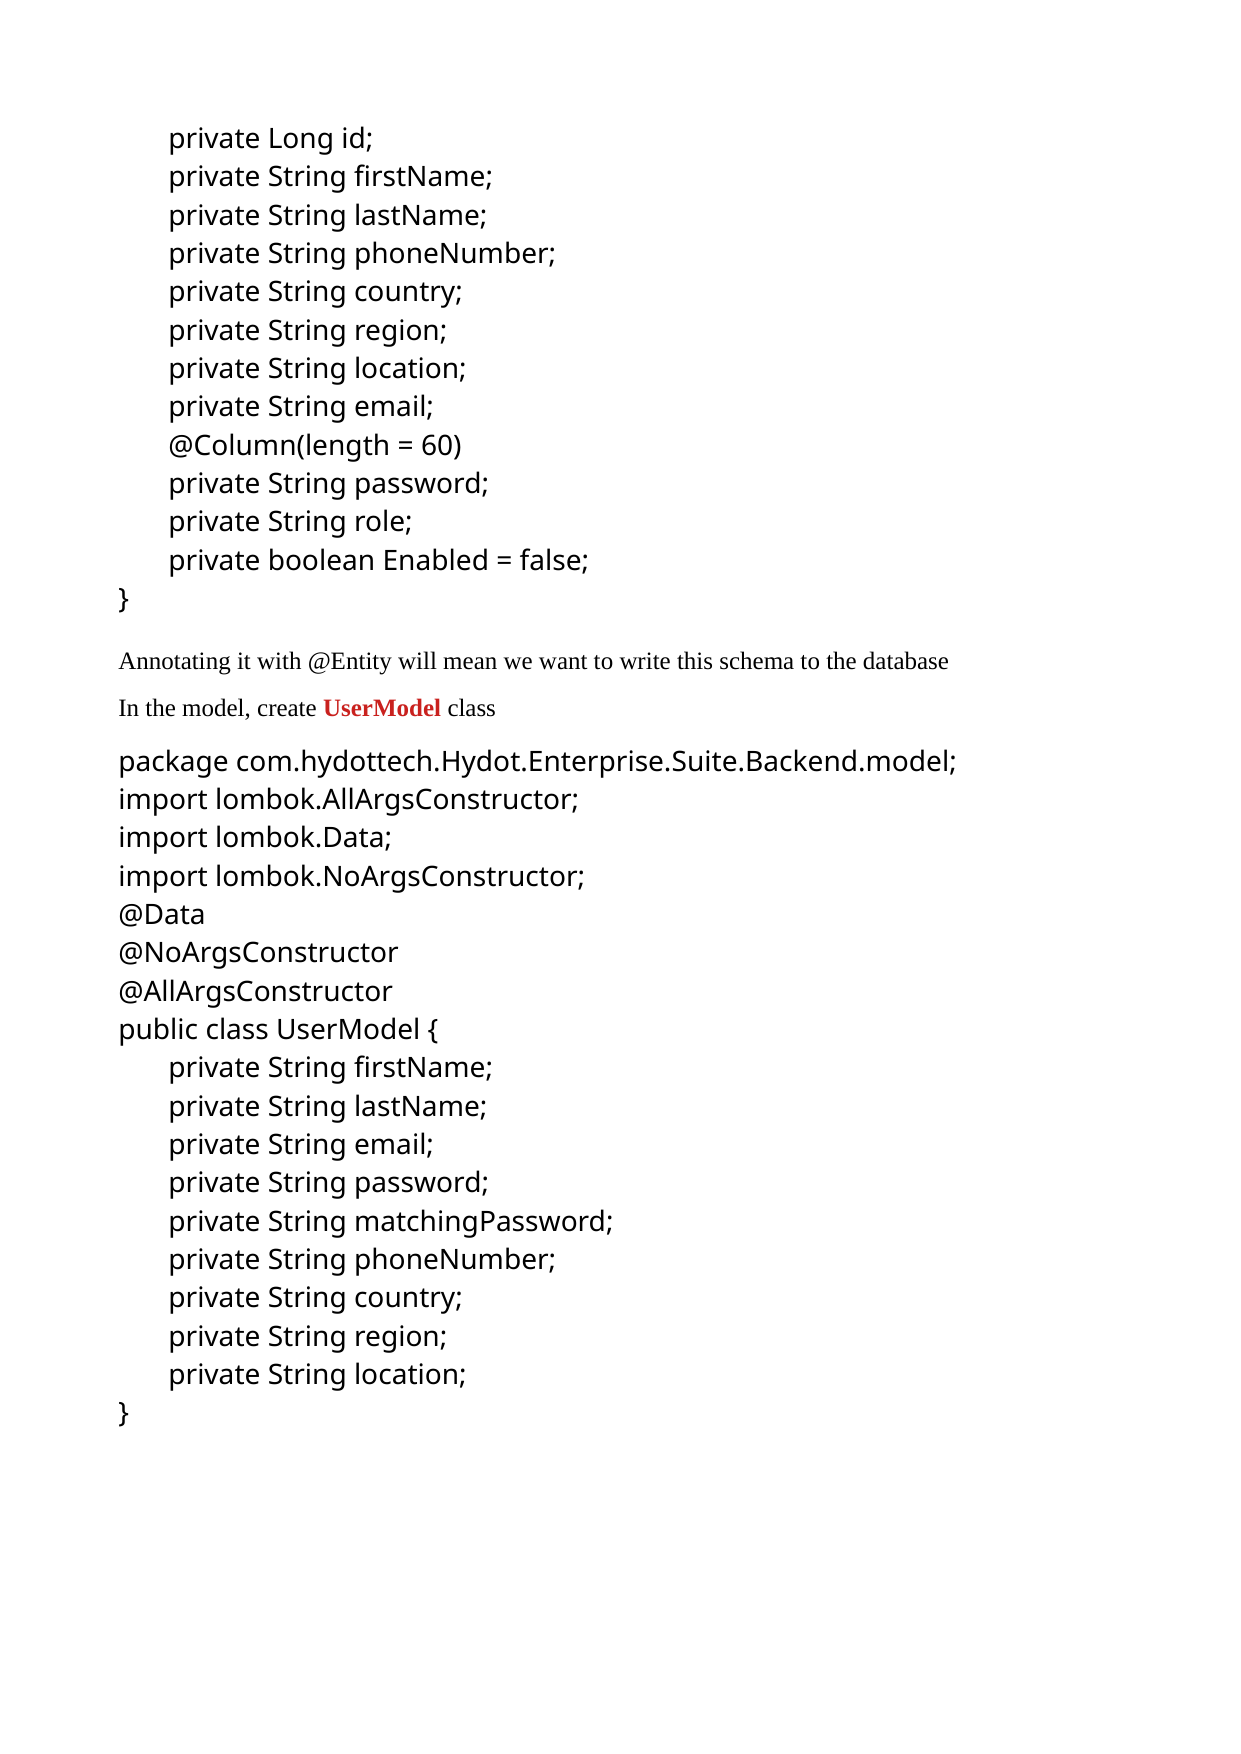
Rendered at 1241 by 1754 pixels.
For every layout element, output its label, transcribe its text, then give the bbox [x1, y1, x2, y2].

text private String location; [118, 1354, 1122, 1393]
text private Long id; [118, 118, 1122, 156]
text import lombok.AllArgsConstructor; [118, 779, 1122, 818]
text public class UserModel { [118, 1009, 1122, 1048]
text private String lastName; [118, 1086, 1122, 1124]
text } [118, 578, 1122, 616]
text @NoArgsConstructor [118, 933, 1122, 971]
text private String firstName; [118, 1048, 1122, 1086]
text package com.hydottech.Hydot.Enterprise.Suite.Backend.model; [118, 741, 1122, 779]
text } [118, 1393, 1122, 1431]
text @AllArgsConstructor [118, 971, 1122, 1009]
text private String country; [118, 1278, 1122, 1316]
text import lombok.Data; [118, 818, 1122, 856]
text private String region; [118, 1316, 1122, 1354]
text private String password; [118, 463, 1122, 501]
text Annotating it with @Entity will mean we want to write this schema to the database [118, 646, 1122, 675]
text private String phoneNumber; [118, 1239, 1122, 1278]
text private boolean Enabled = false; [118, 540, 1122, 578]
text private String matchingPassword; [118, 1201, 1122, 1239]
text import lombok.NoArgsConstructor; [118, 856, 1122, 894]
text private String role; [118, 501, 1122, 540]
text private String lastName; [118, 195, 1122, 233]
text private String password; [118, 1163, 1122, 1201]
text private String region; [118, 310, 1122, 348]
text private String country; [118, 271, 1122, 310]
text In the model, create UserModel class [118, 693, 1122, 722]
text @Data [118, 894, 1122, 933]
text private String email; [118, 1124, 1122, 1163]
text private String location; [118, 348, 1122, 386]
text private String phoneNumber; [118, 233, 1122, 271]
text private String email; [118, 386, 1122, 425]
text private String firstName; [118, 156, 1122, 195]
text @Column(length = 60) [118, 425, 1122, 463]
